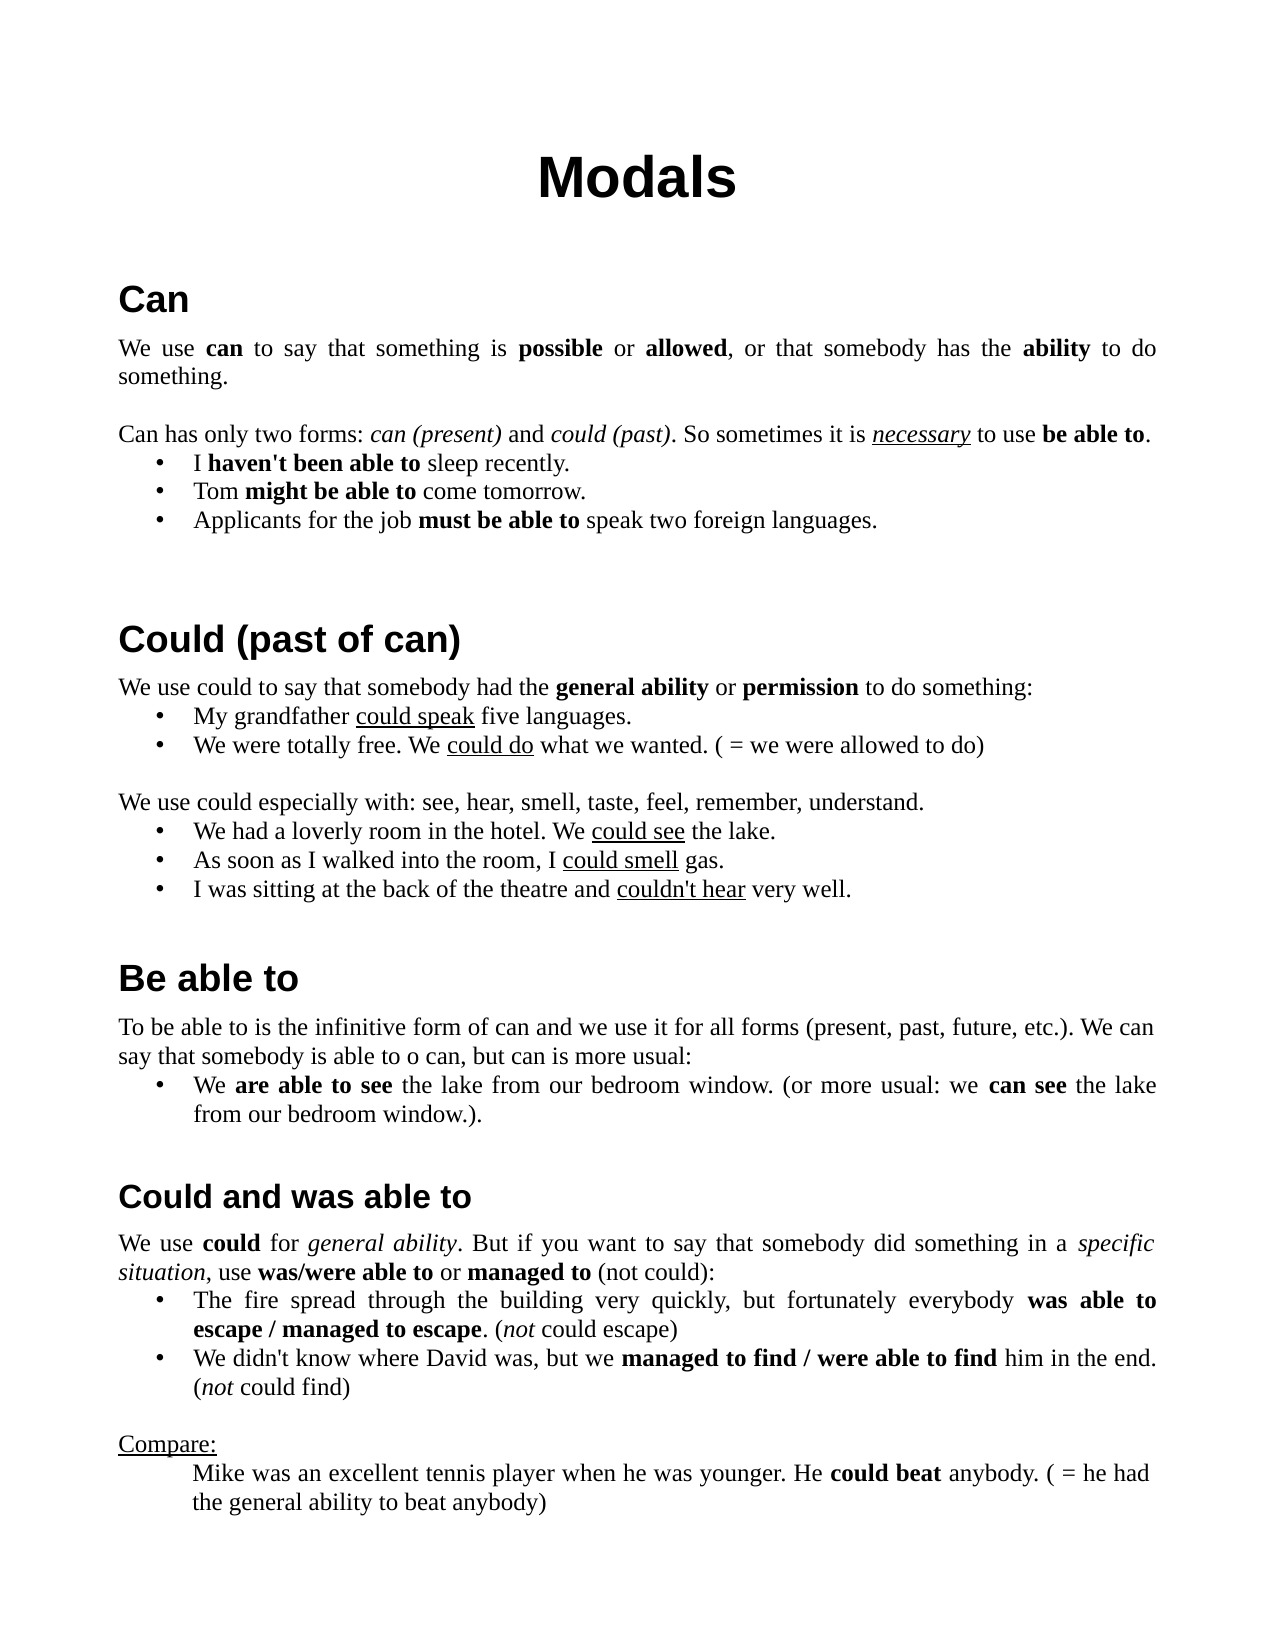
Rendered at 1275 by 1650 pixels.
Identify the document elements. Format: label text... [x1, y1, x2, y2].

subtitle Could and was able to [118, 1177, 1157, 1216]
list We didn't know where David was, but we managed to find / were able to find him in the end. (not could find) [156, 1343, 1157, 1401]
list I haven't been able to sleep recently. [156, 448, 1157, 476]
subtitle Could (past of can) [118, 616, 1157, 660]
text We use can to say that something is possible or allowed, or that somebody has the ability to do something. [118, 333, 1157, 390]
list We had a loverly room in the hotel. We could see the lake. [156, 816, 1157, 845]
subtitle Can [118, 276, 1157, 320]
text We use could for general ability. But if you want to say that somebody did something in a specific situation, use was/were able to or managed to (not could): [118, 1228, 1157, 1286]
text We use could especially with: see, hear, smell, taste, feel, remember, understand. [118, 787, 1157, 816]
title Modals [118, 143, 1157, 210]
list My grandfather could speak five languages. [156, 701, 1157, 730]
text To be able to is the infinitive form of can and we use it for all forms (present, past, future, etc.). We can say that somebody is able to o can, but can is more usual: [118, 1012, 1157, 1070]
list As soon as I walked into the room, I could smell gas. [156, 845, 1157, 874]
text Compare: [118, 1429, 1157, 1458]
list Applicants for the job must be able to speak two foreign languages. [156, 505, 1157, 534]
text Can has only two forms: can (present) and could (past). So sometimes it is necessary to use be able to. [118, 419, 1157, 448]
list The fire spread through the building very quickly, but fortunately everybody was able to escape / managed to escape. (not could escape) [156, 1286, 1157, 1343]
text Mike was an excellent tennis player when he was younger. He could beat anybody. ( = he had the general ability to beat anybody) [118, 1458, 1157, 1516]
list We are able to see the lake from our bedroom window. (or more usual: we can see the lake from our bedroom window.). [156, 1070, 1157, 1127]
text We use could to say that somebody had the general ability or permission to do something: [118, 672, 1157, 701]
list Tom might be able to come tomorrow. [156, 476, 1157, 505]
list I was sitting at the back of the theatre and couldn't hear very well. [156, 874, 1157, 902]
list We were totally free. We could do what we wanted. ( = we were allowed to do) [156, 730, 1157, 759]
subtitle Be able to [118, 956, 1157, 1000]
